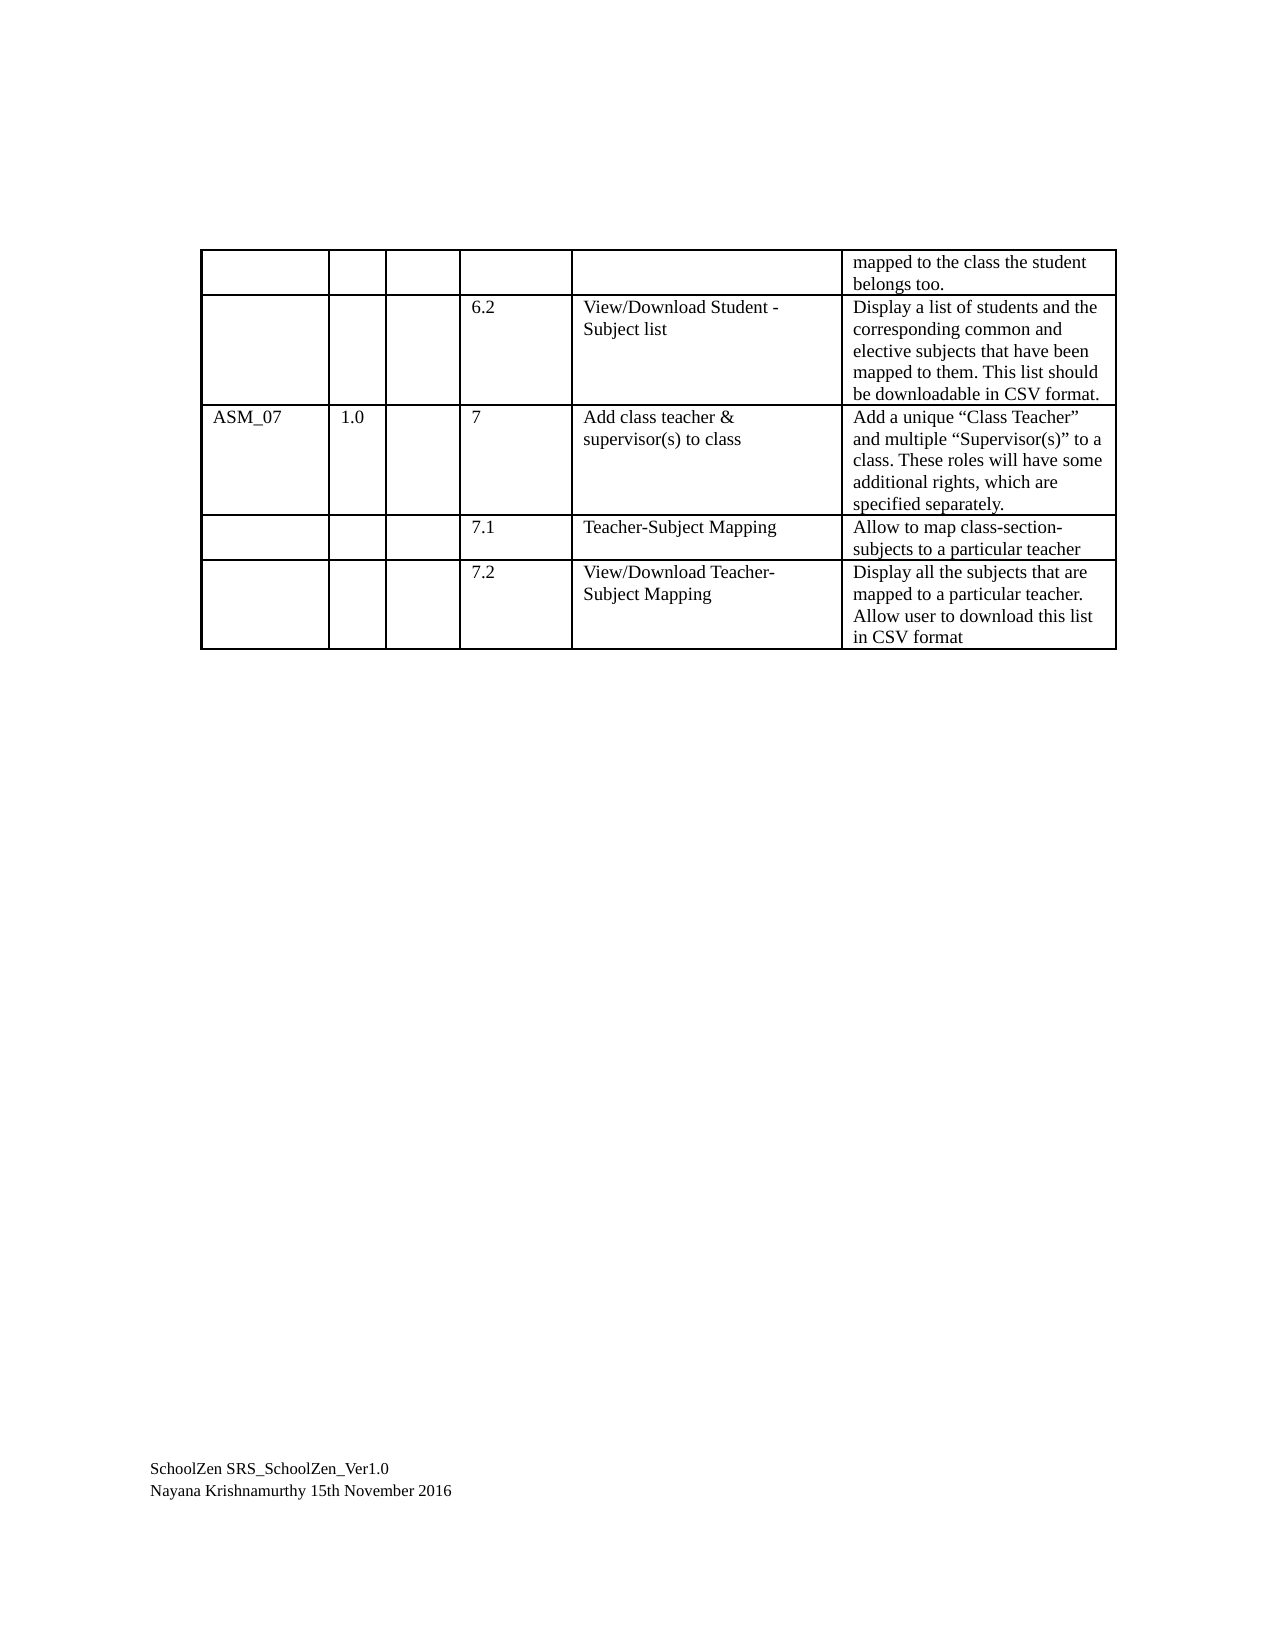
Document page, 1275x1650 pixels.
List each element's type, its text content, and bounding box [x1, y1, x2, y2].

table_cell [203, 251, 328, 294]
table_cell [330, 516, 385, 559]
table_cell Display a list of students and the corresponding common and elective subjects that have been mapped to them. This list should be downloadable in CSV format. [843, 296, 1115, 404]
table_cell 7.1 [461, 516, 571, 559]
table_cell [387, 561, 459, 648]
table_cell Allow to map class-section-subjects to a particular teacher [843, 516, 1115, 559]
table_cell Add class teacher & supervisor(s) to class [573, 406, 841, 514]
table_cell 7.2 [461, 561, 571, 648]
table_cell [203, 561, 328, 648]
table_cell Add a unique “Class Teacher” and multiple “Supervisor(s)” to a class. These roles will have some additional rights, which are specified separately. [843, 406, 1115, 514]
table_cell [387, 516, 459, 559]
table_cell [330, 296, 385, 404]
table_cell View/Download Student -Subject list [573, 296, 841, 404]
table_cell [330, 251, 385, 294]
table_cell [387, 406, 459, 514]
table_cell [573, 251, 841, 294]
table_cell ASM_07 [203, 406, 328, 514]
table_cell 7 [461, 406, 571, 514]
table_cell [203, 516, 328, 559]
table_cell [203, 296, 328, 404]
table_cell 1.0 [330, 406, 385, 514]
table_cell Display all the subjects that are mapped to a particular teacher. Allow user to download this list in CSV format [843, 561, 1115, 648]
table_cell View/Download Teacher-Subject Mapping [573, 561, 841, 648]
table_cell mapped to the class the student belongs too. [843, 251, 1115, 294]
table_cell [330, 561, 385, 648]
table_cell Teacher-Subject Mapping [573, 516, 841, 559]
table_cell 6.2 [461, 296, 571, 404]
table_cell [387, 296, 459, 404]
table_cell [387, 251, 459, 294]
table_cell [461, 251, 571, 294]
